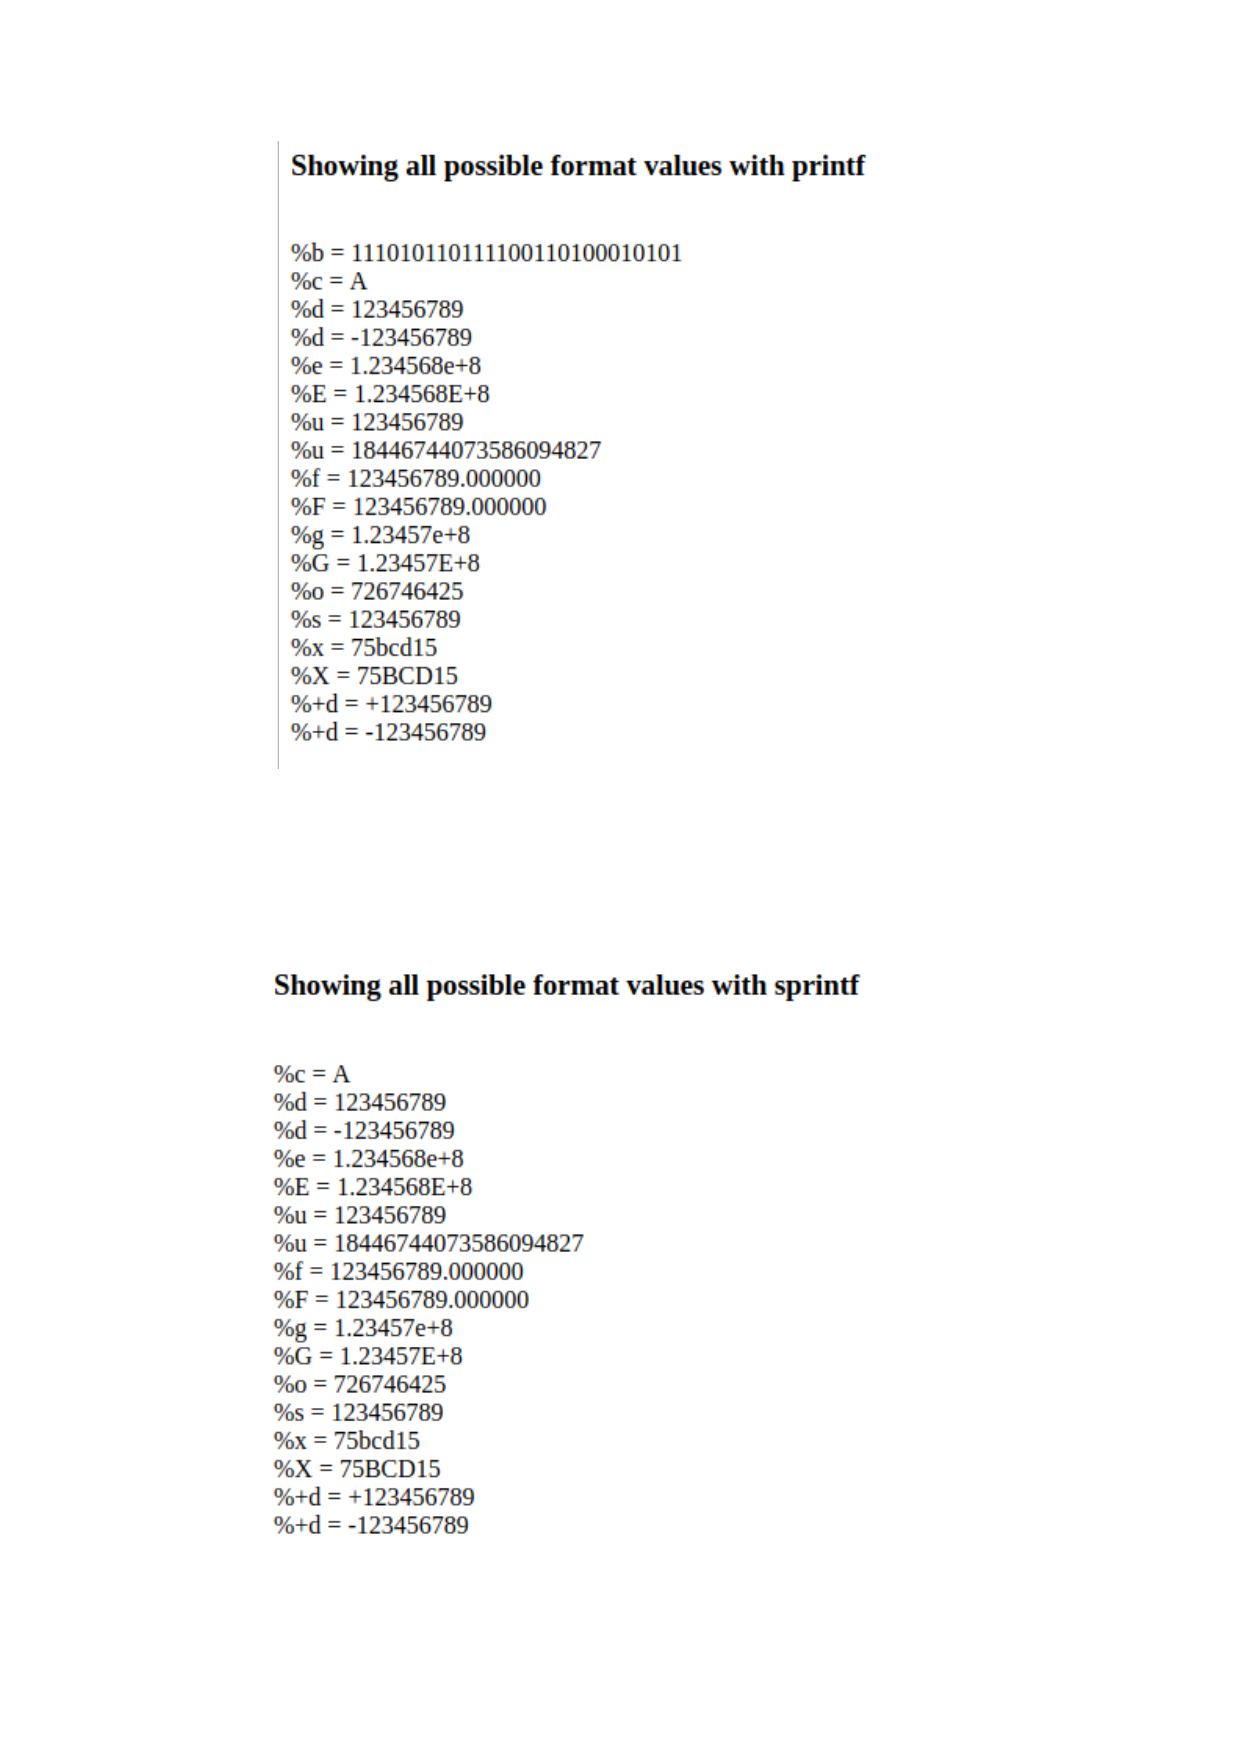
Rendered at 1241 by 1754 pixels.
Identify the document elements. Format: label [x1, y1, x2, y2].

picture [277, 141, 963, 769]
picture [263, 960, 978, 1548]
